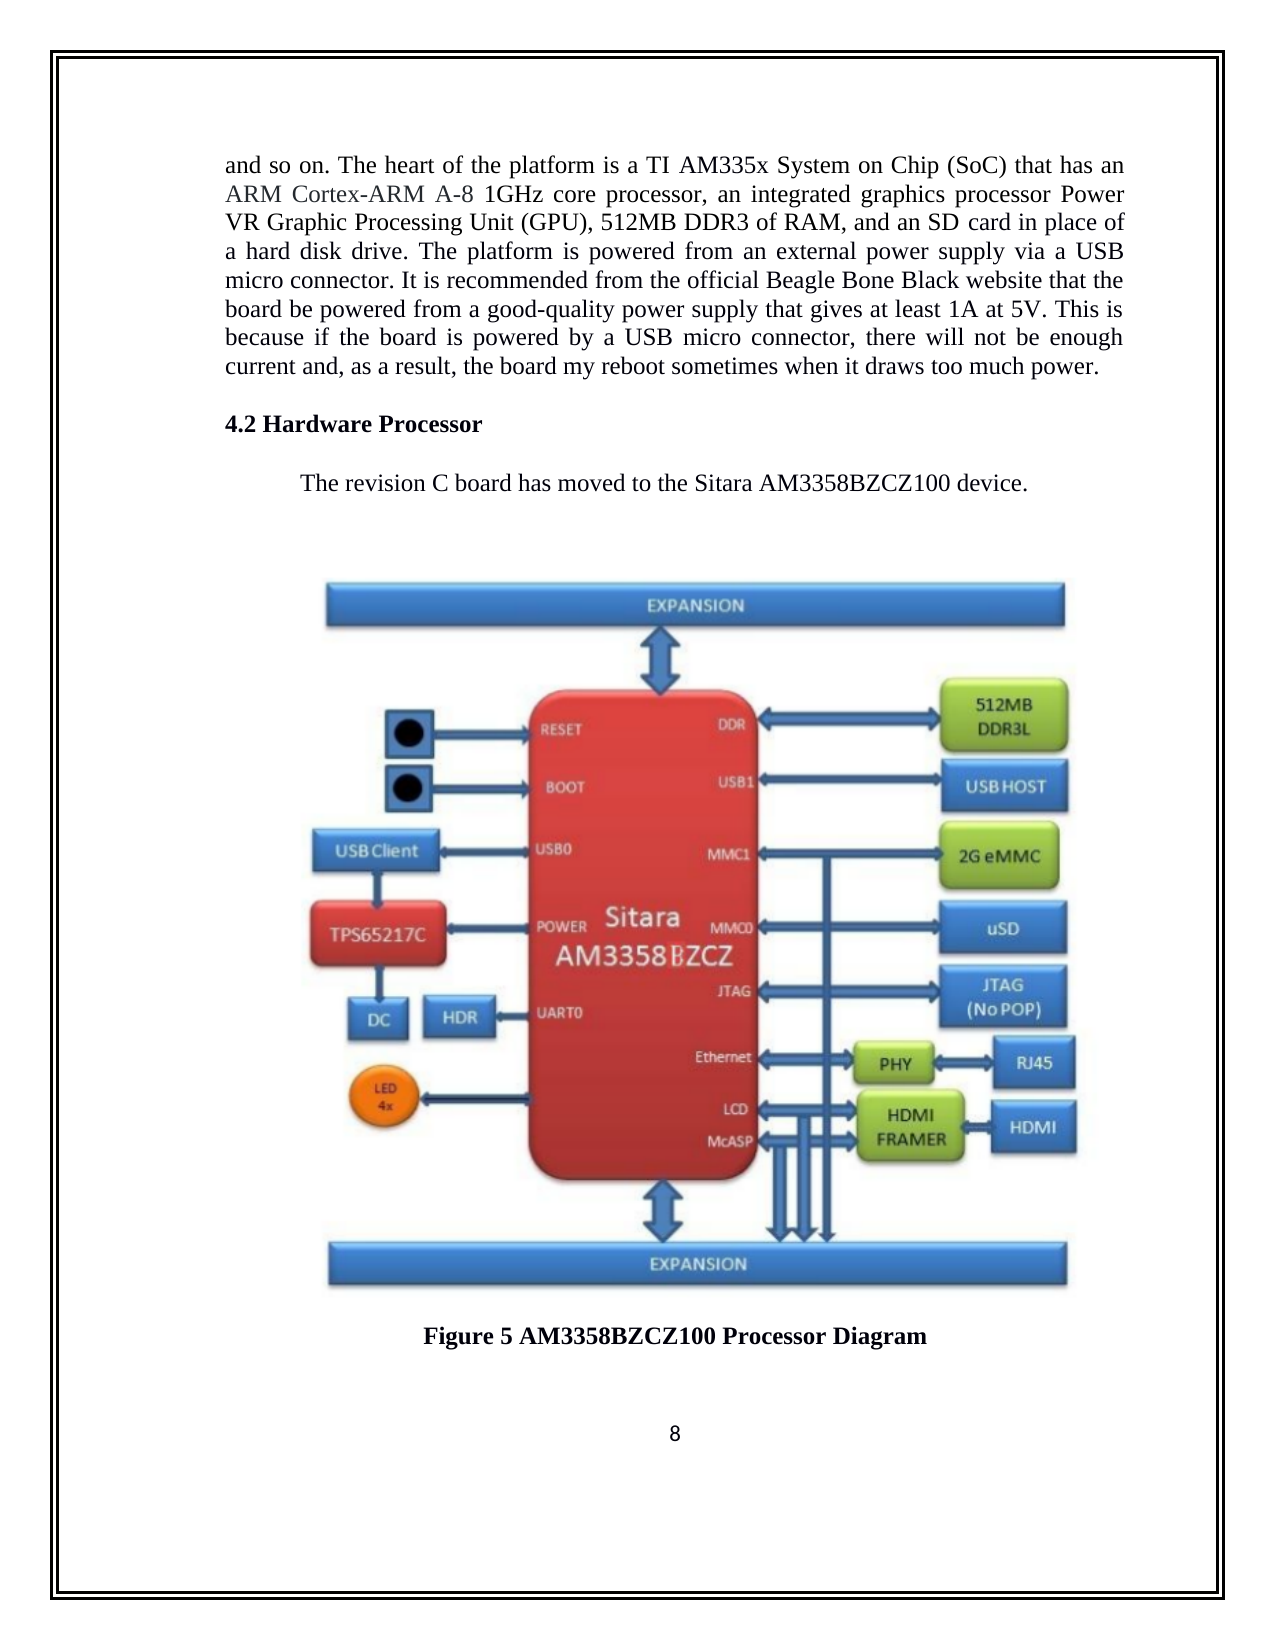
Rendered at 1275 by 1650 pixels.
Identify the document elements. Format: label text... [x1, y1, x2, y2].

text 4.2 Hardware Processor [225, 409, 1125, 437]
picture [289, 560, 1123, 1308]
text The revision C board has moved to the Sitara AM3358BZCZ100 device. [225, 468, 1125, 497]
text Figure 5 AM3358BZCZ100 Processor Diagram [225, 1321, 1125, 1349]
text and so on. The heart of the platform is a TI AM335x System on Chip (SoC) that has an ARM Cortex-ARM A-8 1GHz core processor, an integrated graphics processor Power VR Graphic Processing Unit (GPU), 512MB DDR3 of RAM, and an SD card in place of a hard disk drive. The platform is powered from an external power supply via a USB micro connector. It is recommended from the official Beagle Bone Black website that the board be powered from a good-quality power supply that gives at least 1A at 5V. This is because if the board is powered by a USB micro connector, there will not be enough current and, as a result, the board my reboot sometimes when it draws too much power. [225, 150, 1125, 380]
